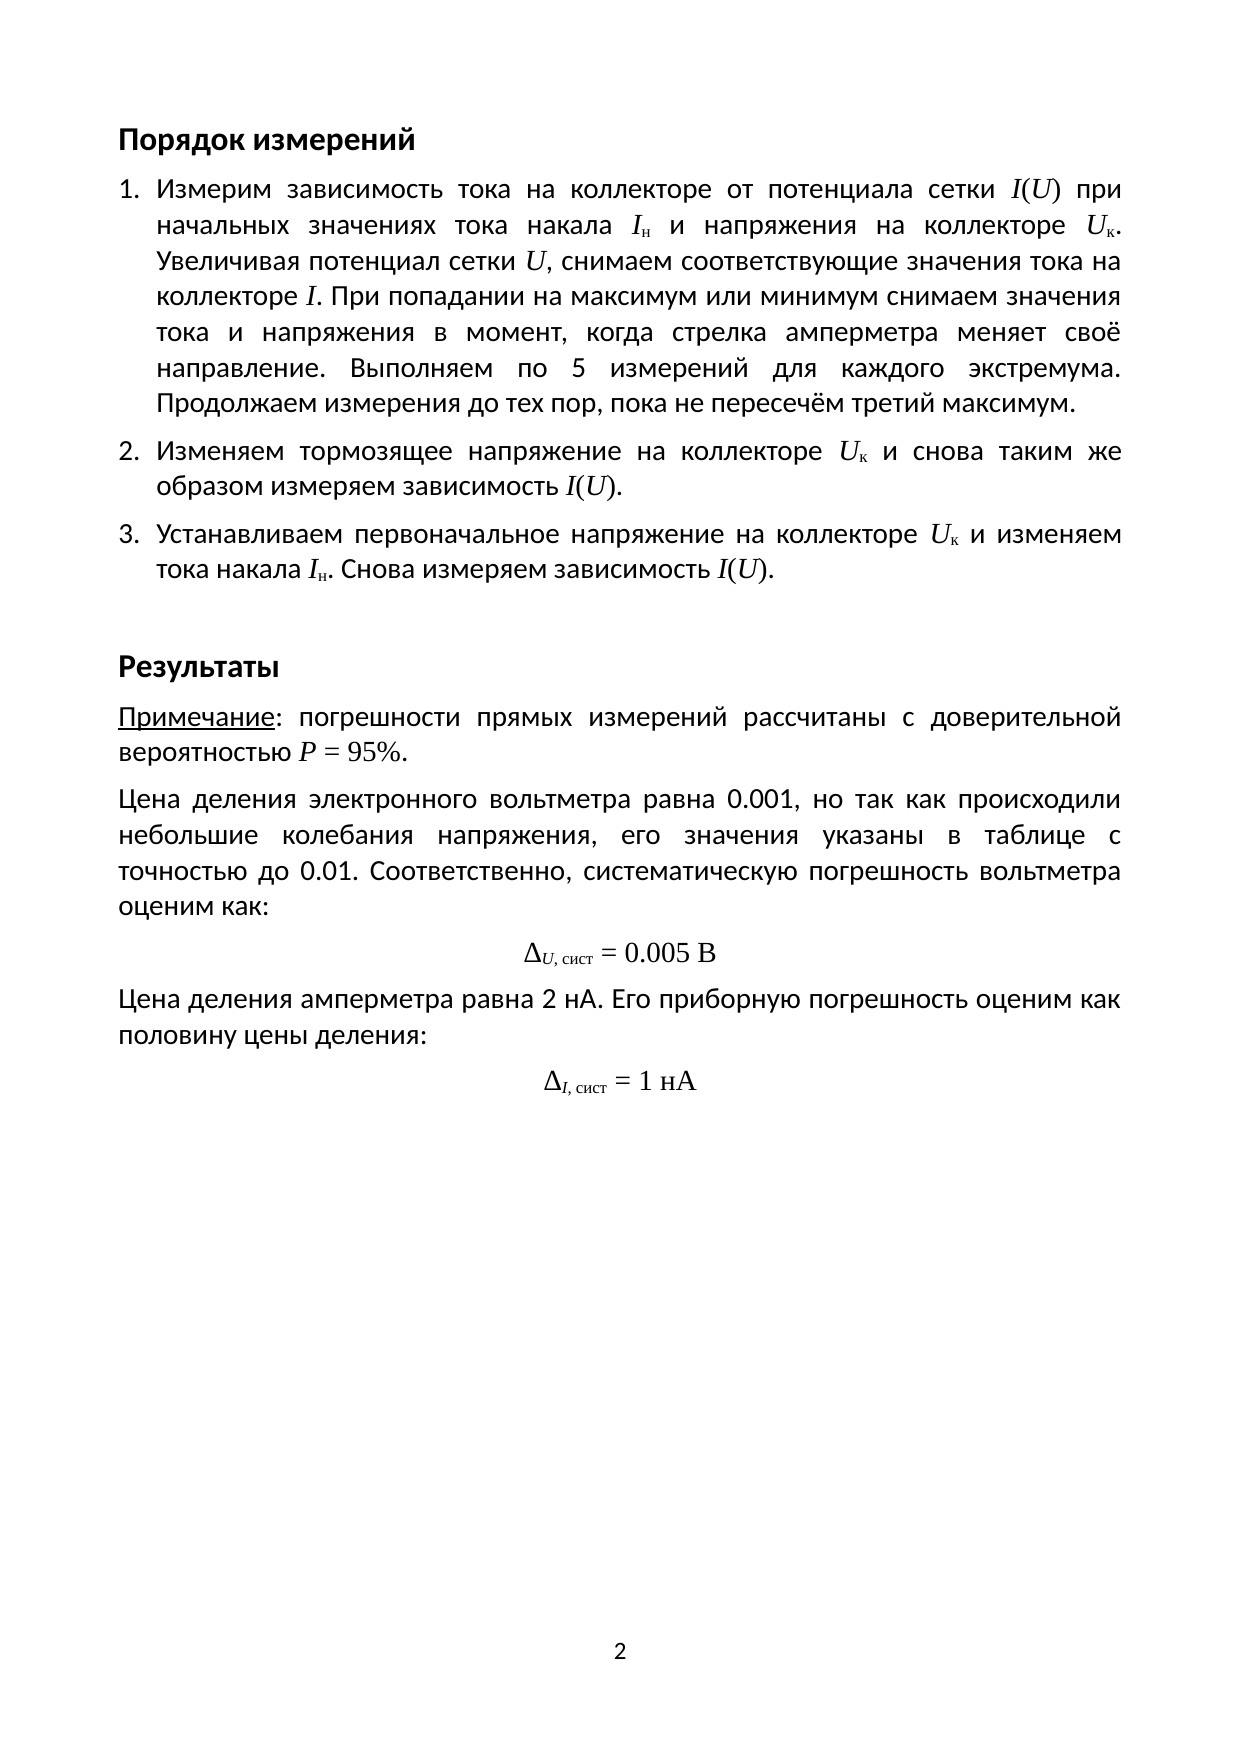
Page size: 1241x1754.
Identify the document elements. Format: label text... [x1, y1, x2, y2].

subtitle Порядок измерений [118, 118, 1122, 159]
text Цена деления электронного вольтметра равна 0.001, но так как происходили небольшие колебания напряжения, его значения указаны в таблице с точностью до 0.01. Соответственно, систематическую погрешность вольтметра оценим как: [118, 781, 1122, 923]
subtitle Результаты [118, 645, 1122, 686]
text ∆I, сист = 1 нА [118, 1063, 1122, 1097]
text Примечание: погрешности прямых измерений рассчитаны с доверительной вероятностью P = 95%. [118, 698, 1122, 769]
text ∆U, сист = 0.005 В [118, 935, 1122, 968]
list Устанавливаем первоначальное напряжение на коллекторе Uк и изменяем тока накала Iн. Снова измеряем зависимость I(U). [118, 515, 1122, 586]
list Изменяем тормозящее напряжение на коллекторе Uк и снова таким же образом измеряем зависимость I(U). [118, 432, 1122, 503]
text Цена деления амперметра равна 2 нА. Его приборную погрешность оценим как половину цены деления: [118, 980, 1122, 1051]
list Измерим зависимость тока на коллекторе от потенциала сетки I(U) при начальных значениях тока накала Iн и напряжения на коллекторе Uк. Увеличивая потенциал сетки U, снимаем соответствующие значения тока на коллекторе I. При попадании на максимум или минимум снимаем значения тока и напряжения в момент, когда стрелка амперметра меняет своё направление. Выполняем по 5 измерений для каждого экстремума. Продолжаем измерения до тех пор, пока не пересечём третий максимум. [118, 171, 1122, 420]
